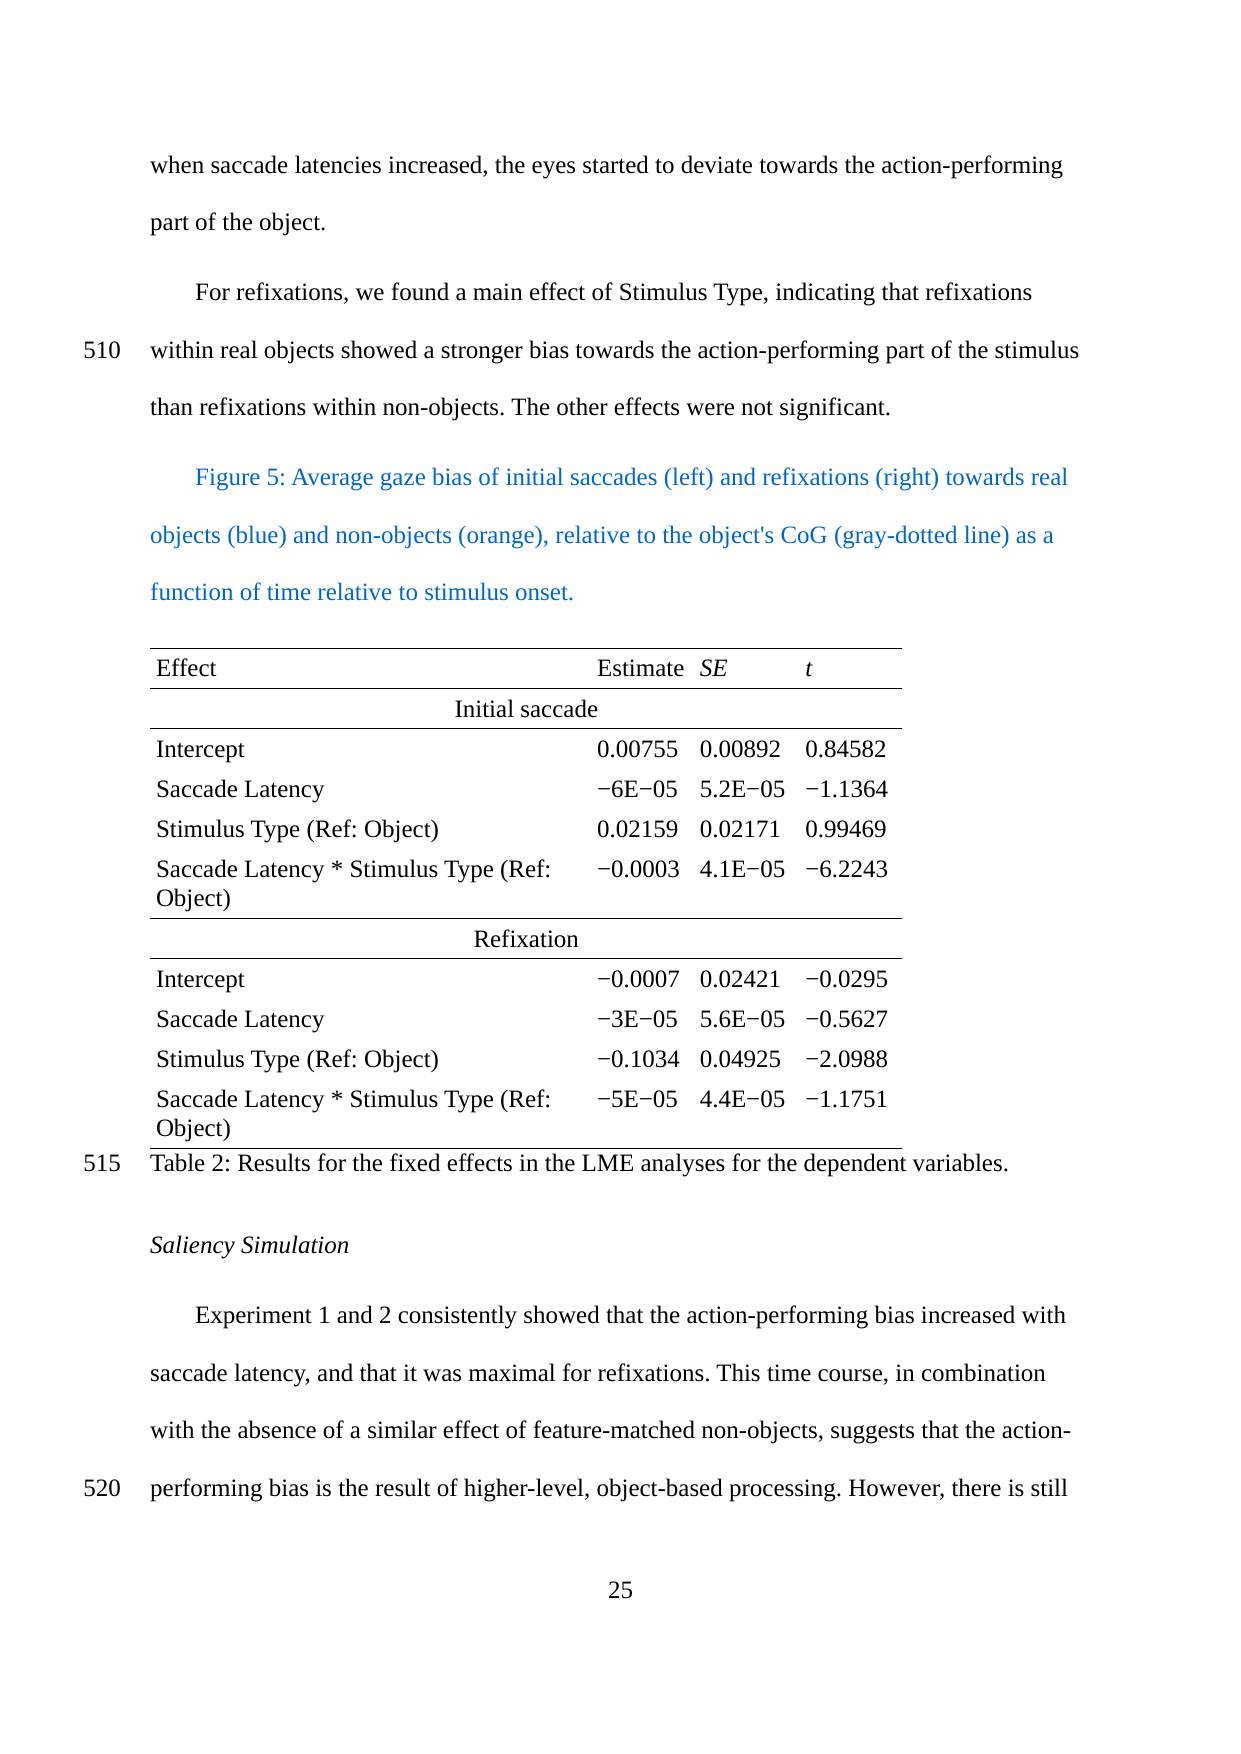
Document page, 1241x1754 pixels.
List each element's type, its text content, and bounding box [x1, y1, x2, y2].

table_cell 0.00892 [694, 729, 799, 768]
table_cell −1.1364 [799, 769, 902, 809]
text Experiment 1 and 2 consistently showed that the action-performing bias increased with saccade latency, and that it was maximal for refixations. This time course, in combination with the absence of a similar effect of feature-matched non-objects, suggests that the action-performing bias is the result of higher-level, object-based processing. However, there is still [150, 1300, 1091, 1502]
table_cell Saccade Latency * Stimulus Type (Ref: Object) [150, 1079, 591, 1148]
table_cell 4.1E−05 [694, 849, 799, 918]
table_cell 5.2E−05 [694, 769, 799, 809]
table_cell −5E−05 [591, 1079, 694, 1148]
table_cell Saccade Latency [150, 999, 591, 1039]
table_header SE [694, 649, 799, 688]
table_cell −1.1751 [799, 1079, 902, 1148]
subtitle Saliency Simulation [150, 1230, 1091, 1259]
table_cell 0.99469 [799, 809, 902, 849]
table_cell Saccade Latency * Stimulus Type (Ref: Object) [150, 849, 591, 918]
table_cell 0.02421 [694, 959, 799, 998]
table_cell 0.04925 [694, 1039, 799, 1079]
text Table 2: Results for the fixed effects in the LME analyses for the dependent variables. [150, 1148, 1091, 1177]
table_cell −0.5627 [799, 999, 902, 1039]
table_cell −2.0988 [799, 1039, 902, 1079]
table_cell Stimulus Type (Ref: Object) [150, 809, 591, 849]
table_cell −6E−05 [591, 769, 694, 809]
table_cell 0.02171 [694, 809, 799, 849]
table_cell Saccade Latency [150, 769, 591, 809]
table_header Estimate [591, 649, 694, 688]
table_cell 5.6E−05 [694, 999, 799, 1039]
table_header t [799, 649, 902, 688]
table_cell −0.0007 [591, 959, 694, 998]
table_cell Initial saccade [150, 689, 902, 728]
table_cell −3E−05 [591, 999, 694, 1039]
table_cell Intercept [150, 959, 591, 998]
table_cell Stimulus Type (Ref: Object) [150, 1039, 591, 1079]
text when saccade latencies increased, the eyes started to deviate towards the action-performing part of the object. [150, 150, 1091, 236]
table_cell Intercept [150, 729, 591, 768]
table_header Effect [150, 649, 591, 688]
table_cell 0.02159 [591, 809, 694, 849]
table_cell −0.0003 [591, 849, 694, 918]
table_cell 0.00755 [591, 729, 694, 768]
table_cell −0.1034 [591, 1039, 694, 1079]
table_cell 4.4E−05 [694, 1079, 799, 1148]
table_cell 0.84582 [799, 729, 902, 768]
table_cell Refixation [150, 919, 902, 958]
text Figure 5: Average gaze bias of initial saccades (left) and refixations (right) towards real objects (blue) and non-objects (orange), relative to the object's CoG (gray-dotted line) as a function of time relative to stimulus onset. [150, 462, 1091, 606]
table_cell −6.2243 [799, 849, 902, 918]
table_cell −0.0295 [799, 959, 902, 998]
text For refixations, we found a main effect of Stimulus Type, indicating that refixations within real objects showed a stronger bias towards the action-performing part of the stimulus than refixations within non-objects. The other effects were not significant. [150, 277, 1091, 421]
